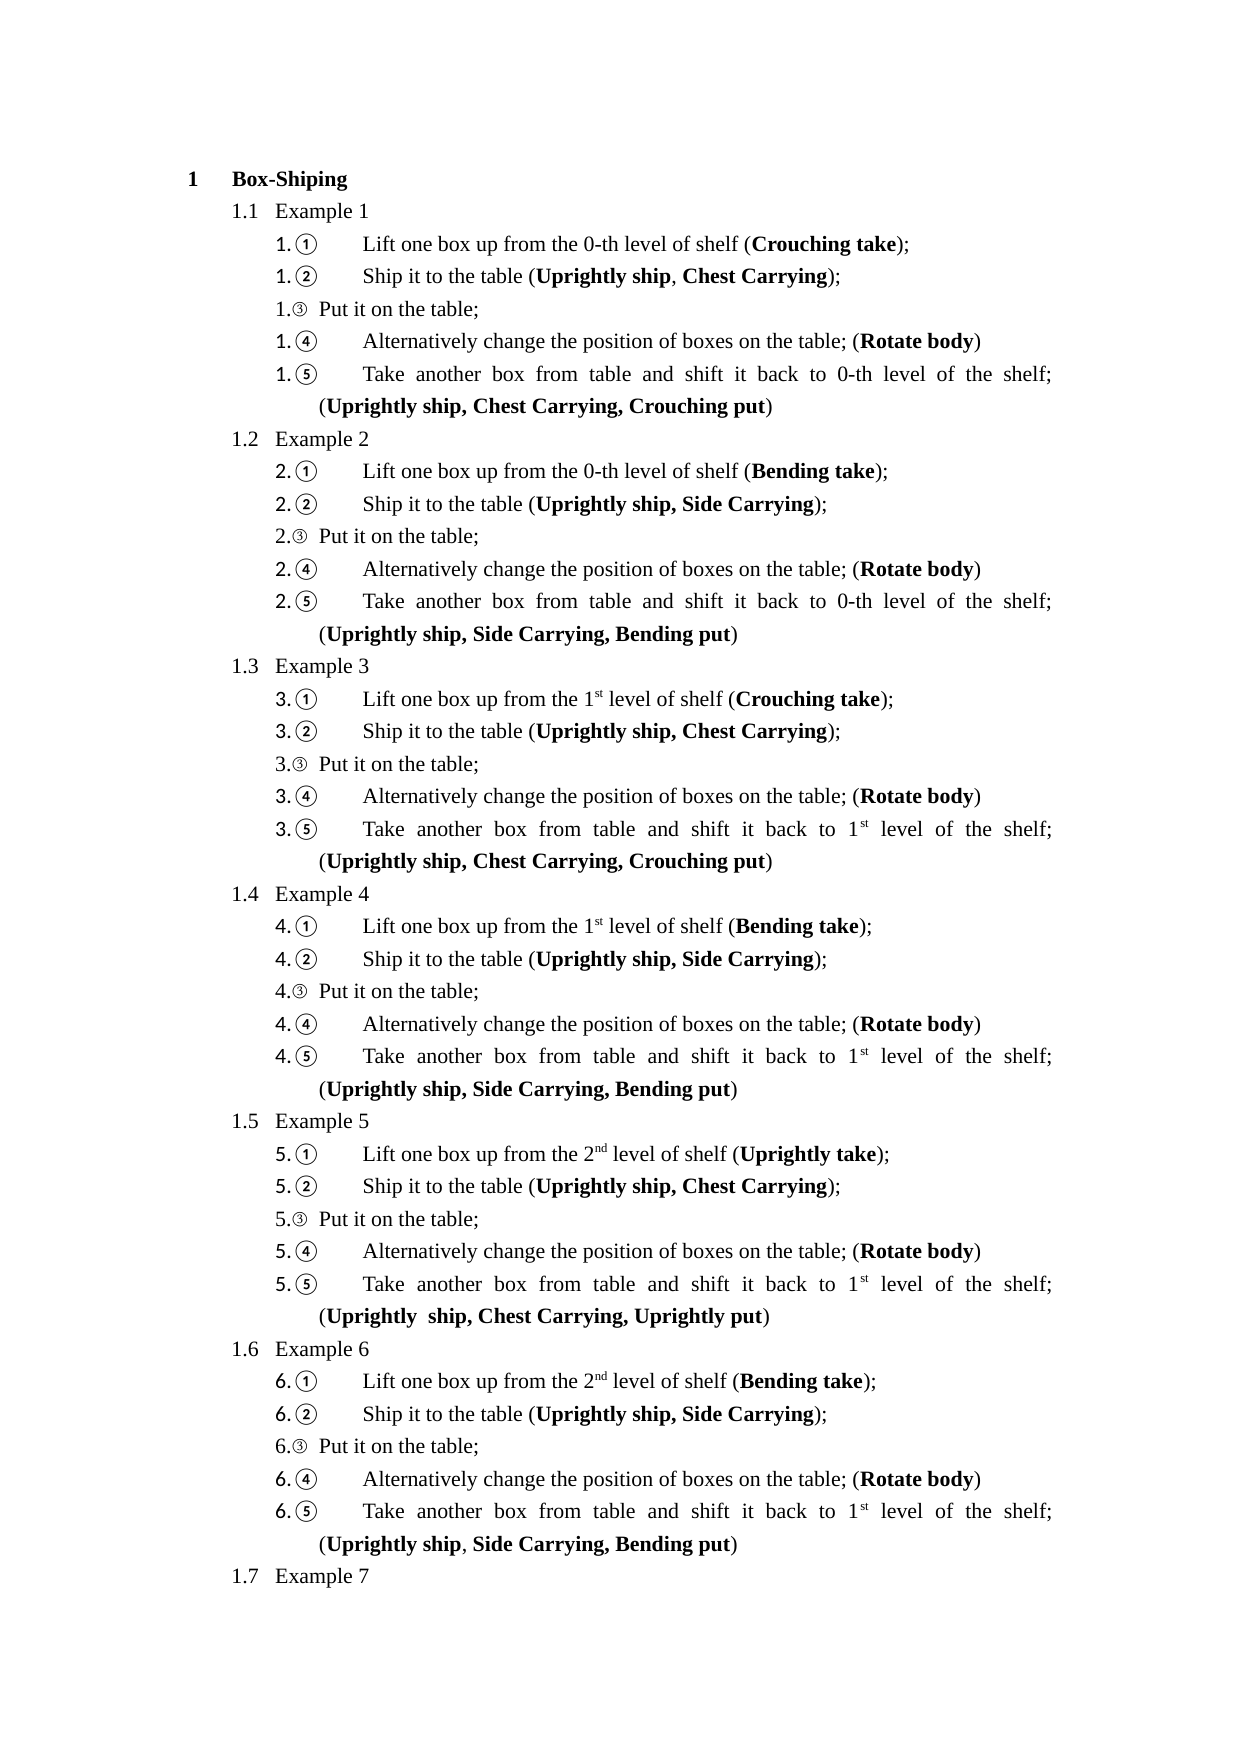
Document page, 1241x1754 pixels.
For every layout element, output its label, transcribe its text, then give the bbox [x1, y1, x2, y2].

list Put it on the table; [275, 974, 1053, 1007]
list Lift one box up from the 0-th level of shelf (Bending take); [275, 454, 1053, 487]
list Example 5 [231, 1104, 1053, 1137]
list Take another box from table and shift it back to 0-th level of the shelf; (Uprightly ship, Side Carrying, Bending put) [275, 584, 1053, 649]
list Put it on the table; [275, 519, 1053, 552]
list Example 3 [231, 649, 1053, 682]
list Alternatively change the position of boxes on the table; (Rotate body) [275, 1007, 1053, 1039]
list Lift one box up from the 2nd level of shelf (Bending take); [275, 1364, 1053, 1397]
list Alternatively change the position of boxes on the table; (Rotate body) [275, 552, 1053, 584]
list Example 6 [231, 1332, 1053, 1364]
list Put it on the table; [275, 1202, 1053, 1234]
list Alternatively change the position of boxes on the table; (Rotate body) [275, 779, 1053, 812]
list Lift one box up from the 1st level of shelf (Bending take); [275, 909, 1053, 942]
list Alternatively change the position of boxes on the table; (Rotate body) [275, 1234, 1053, 1267]
list Take another box from table and shift it back to 1st level of the shelf; (Uprightly ship, Chest Carrying, Crouching put) [275, 812, 1053, 877]
list Alternatively change the position of boxes on the table; (Rotate body) [275, 1462, 1053, 1494]
list Take another box from table and shift it back to 1st level of the shelf; (Uprightly ship, Side Carrying, Bending put) [275, 1039, 1053, 1104]
list Lift one box up from the 0-th level of shelf (Crouching take); [275, 227, 1053, 259]
list Lift one box up from the 2nd level of shelf (Uprightly take); [275, 1137, 1053, 1169]
list Ship it to the table (Uprightly ship, Side Carrying); [275, 487, 1053, 519]
list Box-Shiping [187, 162, 1053, 194]
list Take another box from table and shift it back to 1st level of the shelf; (Uprightly ship, Side Carrying, Bending put) [275, 1494, 1053, 1559]
list Example 4 [231, 877, 1053, 909]
list Ship it to the table (Uprightly ship, Chest Carrying); [275, 259, 1053, 292]
list Ship it to the table (Uprightly ship, Side Carrying); [275, 1397, 1053, 1429]
list Ship it to the table (Uprightly ship, Chest Carrying); [275, 1169, 1053, 1202]
list Ship it to the table (Uprightly ship, Side Carrying); [275, 942, 1053, 974]
list Alternatively change the position of boxes on the table; (Rotate body) [275, 324, 1053, 357]
list Lift one box up from the 1st level of shelf (Crouching take); [275, 682, 1053, 714]
list Example 2 [231, 422, 1053, 454]
list Example 1 [231, 194, 1053, 227]
list Take another box from table and shift it back to 1st level of the shelf; (Uprightly ship, Chest Carrying, Uprightly put) [275, 1267, 1053, 1332]
list Put it on the table; [275, 747, 1053, 779]
list Take another box from table and shift it back to 0-th level of the shelf; (Uprightly ship, Chest Carrying, Crouching put) [275, 357, 1053, 422]
list Put it on the table; [275, 292, 1053, 324]
list Example 7 [231, 1559, 1053, 1592]
list Put it on the table; [275, 1429, 1053, 1462]
list Ship it to the table (Uprightly ship, Chest Carrying); [275, 714, 1053, 747]
